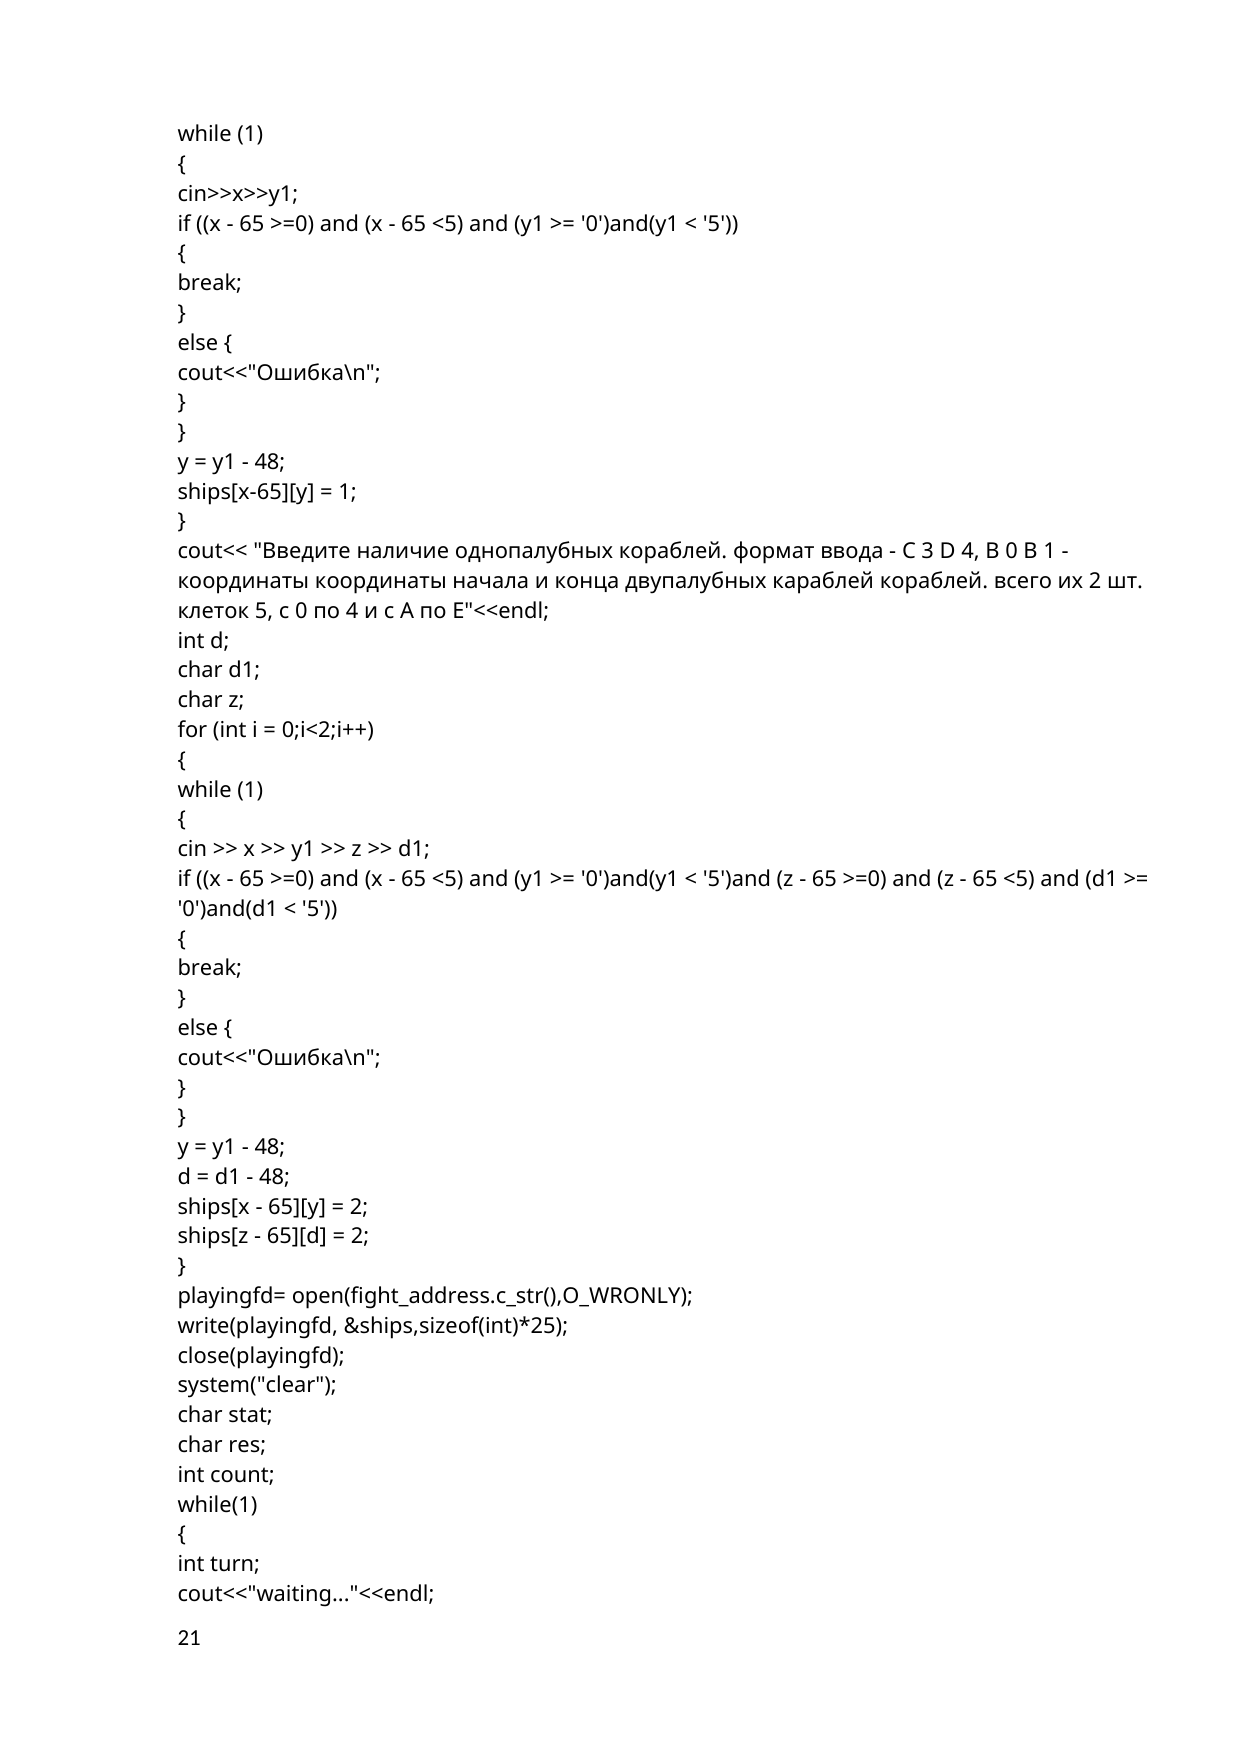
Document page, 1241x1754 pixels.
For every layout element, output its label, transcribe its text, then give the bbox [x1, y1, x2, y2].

text cout<<"waiting..."<<endl; [177, 1578, 1152, 1608]
text if ((x - 65 >=0) and (x - 65 <5) and (y1 >= '0')and(y1 < '5')) [177, 207, 1152, 237]
text } [177, 505, 1152, 535]
text ships[z - 65][d] = 2; [177, 1220, 1152, 1250]
text ships[x - 65][y] = 2; [177, 1191, 1152, 1220]
text } [177, 1101, 1152, 1131]
text cin>>x>>y1; [177, 178, 1152, 207]
text playingfd= open(fight_address.c_str(),O_WRONLY); [177, 1280, 1152, 1310]
text } [177, 982, 1152, 1012]
text y = y1 - 48; [177, 446, 1152, 476]
text while (1) [177, 118, 1152, 148]
text close(playingfd); [177, 1339, 1152, 1369]
text } [177, 1250, 1152, 1280]
text int turn; [177, 1548, 1152, 1578]
text cout<< "Введите наличие однопалубных кораблей. формат ввода - C 3 D 4, B 0 B 1 - координаты координаты начала и конца двупалубных караблей кораблей. всего их 2 шт. клеток 5, с 0 по 4 и с A по E"<<endl; [177, 535, 1152, 624]
text } [177, 1071, 1152, 1101]
text d = d1 - 48; [177, 1161, 1152, 1191]
text } [177, 297, 1152, 327]
text while(1) [177, 1488, 1152, 1518]
text { [177, 922, 1152, 952]
text for (int i = 0;i<2;i++) [177, 714, 1152, 744]
text { [177, 237, 1152, 267]
text write(playingfd, &ships,sizeof(int)*25); [177, 1310, 1152, 1339]
text char res; [177, 1429, 1152, 1459]
text cout<<"Ошибка\n"; [177, 356, 1152, 386]
text { [177, 1518, 1152, 1548]
text else { [177, 1012, 1152, 1042]
text } [177, 416, 1152, 446]
text ships[x-65][y] = 1; [177, 476, 1152, 505]
text break; [177, 952, 1152, 982]
text { [177, 744, 1152, 773]
text y = y1 - 48; [177, 1131, 1152, 1161]
text char d1; [177, 654, 1152, 684]
text else { [177, 327, 1152, 356]
text int d; [177, 624, 1152, 654]
text { [177, 803, 1152, 833]
text while (1) [177, 773, 1152, 803]
text { [177, 148, 1152, 178]
text if ((x - 65 >=0) and (x - 65 <5) and (y1 >= '0')and(y1 < '5')and (z - 65 >=0) and (z - 65 <5) and (d1 >= '0')and(d1 < '5')) [177, 863, 1152, 922]
text int count; [177, 1459, 1152, 1488]
text break; [177, 267, 1152, 297]
text cout<<"Ошибка\n"; [177, 1042, 1152, 1071]
text system("clear"); [177, 1369, 1152, 1399]
text } [177, 386, 1152, 416]
text char stat; [177, 1399, 1152, 1429]
text char z; [177, 684, 1152, 714]
text cin >> x >> y1 >> z >> d1; [177, 833, 1152, 863]
